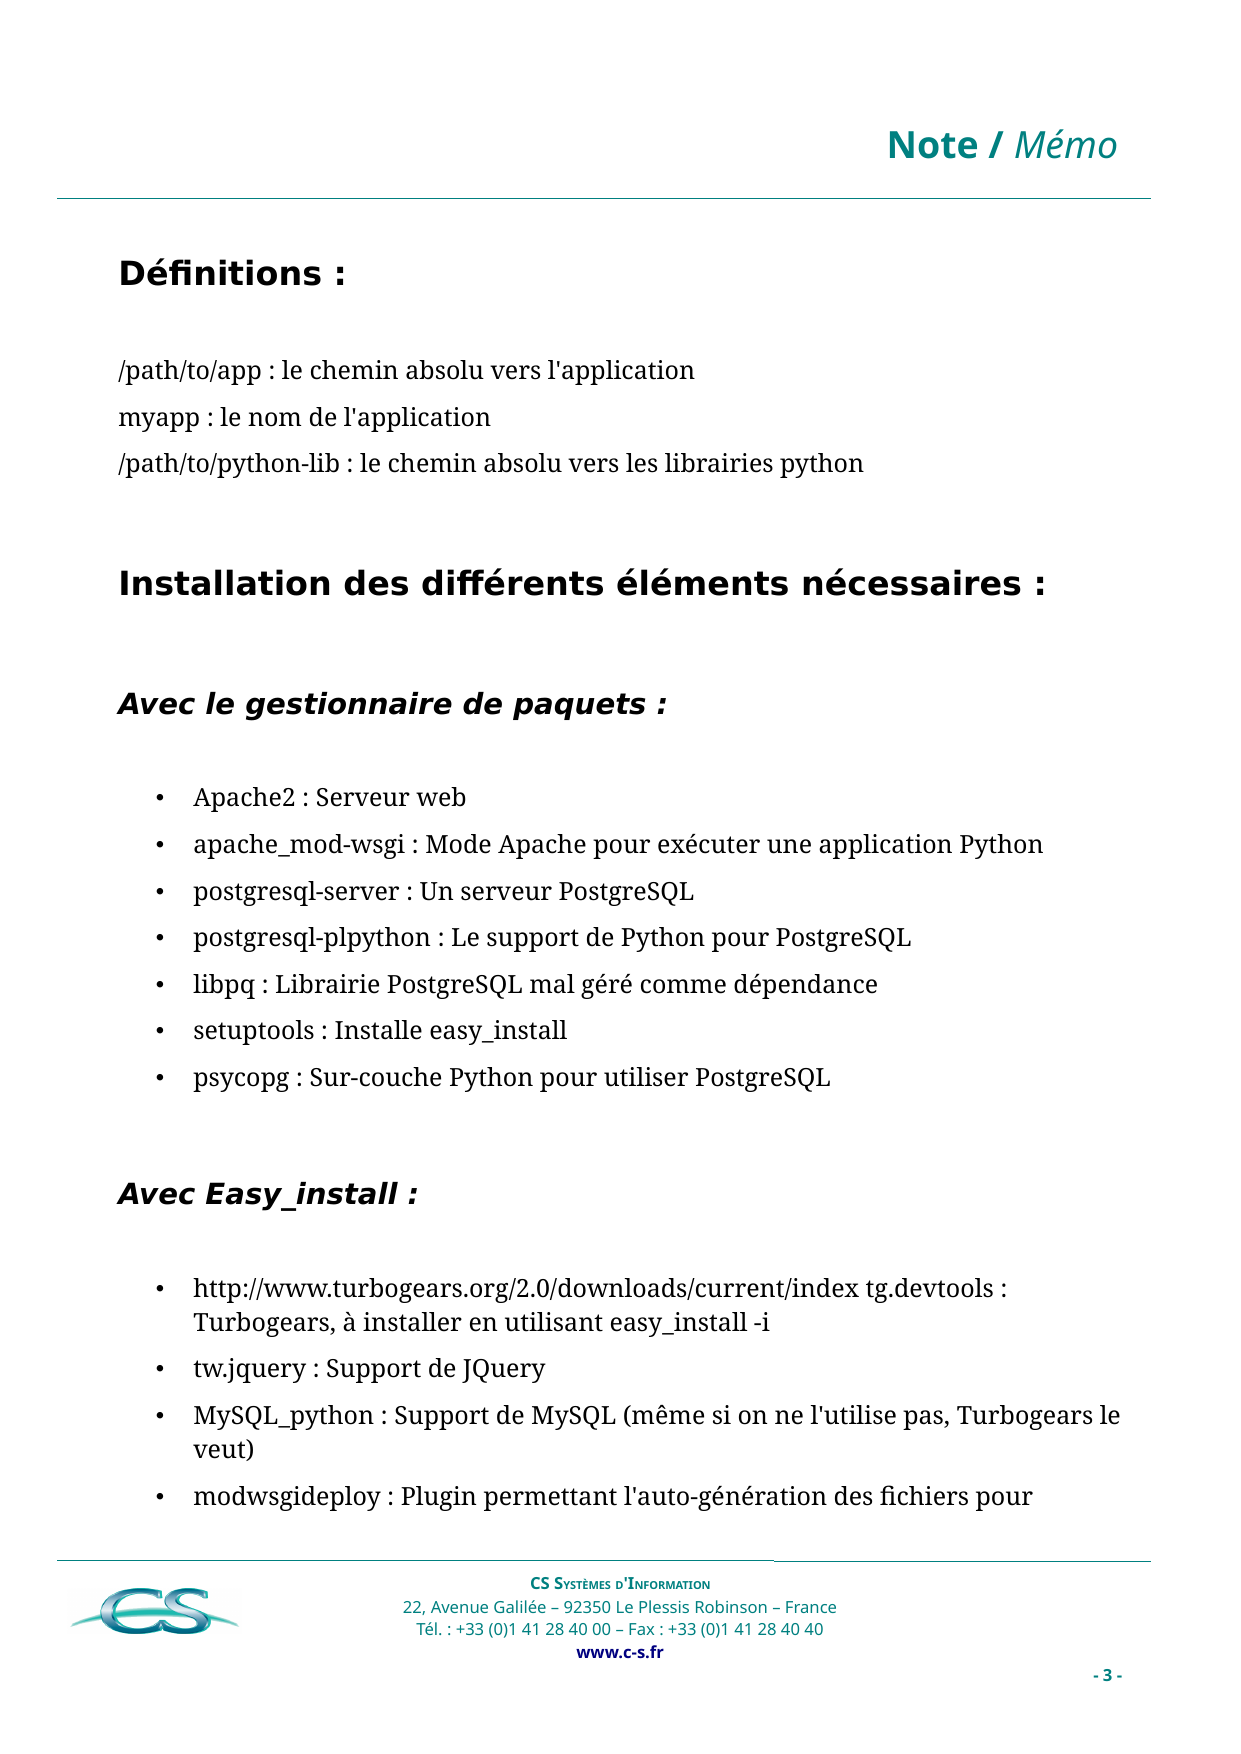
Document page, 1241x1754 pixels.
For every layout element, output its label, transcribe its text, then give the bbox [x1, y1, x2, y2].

subtitle Avec Easy_install : [118, 1177, 1122, 1211]
list libpq : Librairie PostgreSQL mal géré comme dépendance [156, 966, 1122, 1000]
list postgresql-server : Un serveur PostgreSQL [156, 873, 1122, 907]
list http://www.turbogears.org/2.0/downloads/current/index tg.devtools : Turbogears, à installer en utilisant easy_install -i [156, 1271, 1122, 1339]
list postgresql-plpython : Le support de Python pour PostgreSQL [156, 920, 1122, 954]
subtitle Définitions : [118, 255, 1122, 294]
list tw.jquery : Support de JQuery [156, 1351, 1122, 1385]
list setuptools : Installe easy_install [156, 1013, 1122, 1047]
list Apache2 : Serveur web [156, 780, 1122, 814]
picture [67, 1588, 242, 1634]
list MySQL_python : Support de MySQL (même si on ne l'utilise pas, Turbogears le veut) [156, 1398, 1122, 1466]
list modwsgideploy : Plugin permettant l'auto-génération des fichiers pour [156, 1478, 1122, 1512]
subtitle Installation des différents éléments nécessaires : [118, 564, 1122, 603]
text /path/to/python-lib : le chemin absolu vers les librairies python [118, 446, 1122, 480]
list apache_mod-wsgi : Mode Apache pour exécuter une application Python [156, 827, 1122, 861]
text /path/to/app : le chemin absolu vers l'application [118, 353, 1122, 387]
subtitle Avec le gestionnaire de paquets : [118, 687, 1122, 721]
list psycopg : Sur-couche Python pour utiliser PostgreSQL [156, 1059, 1122, 1093]
text myapp : le nom de l'application [118, 399, 1122, 433]
